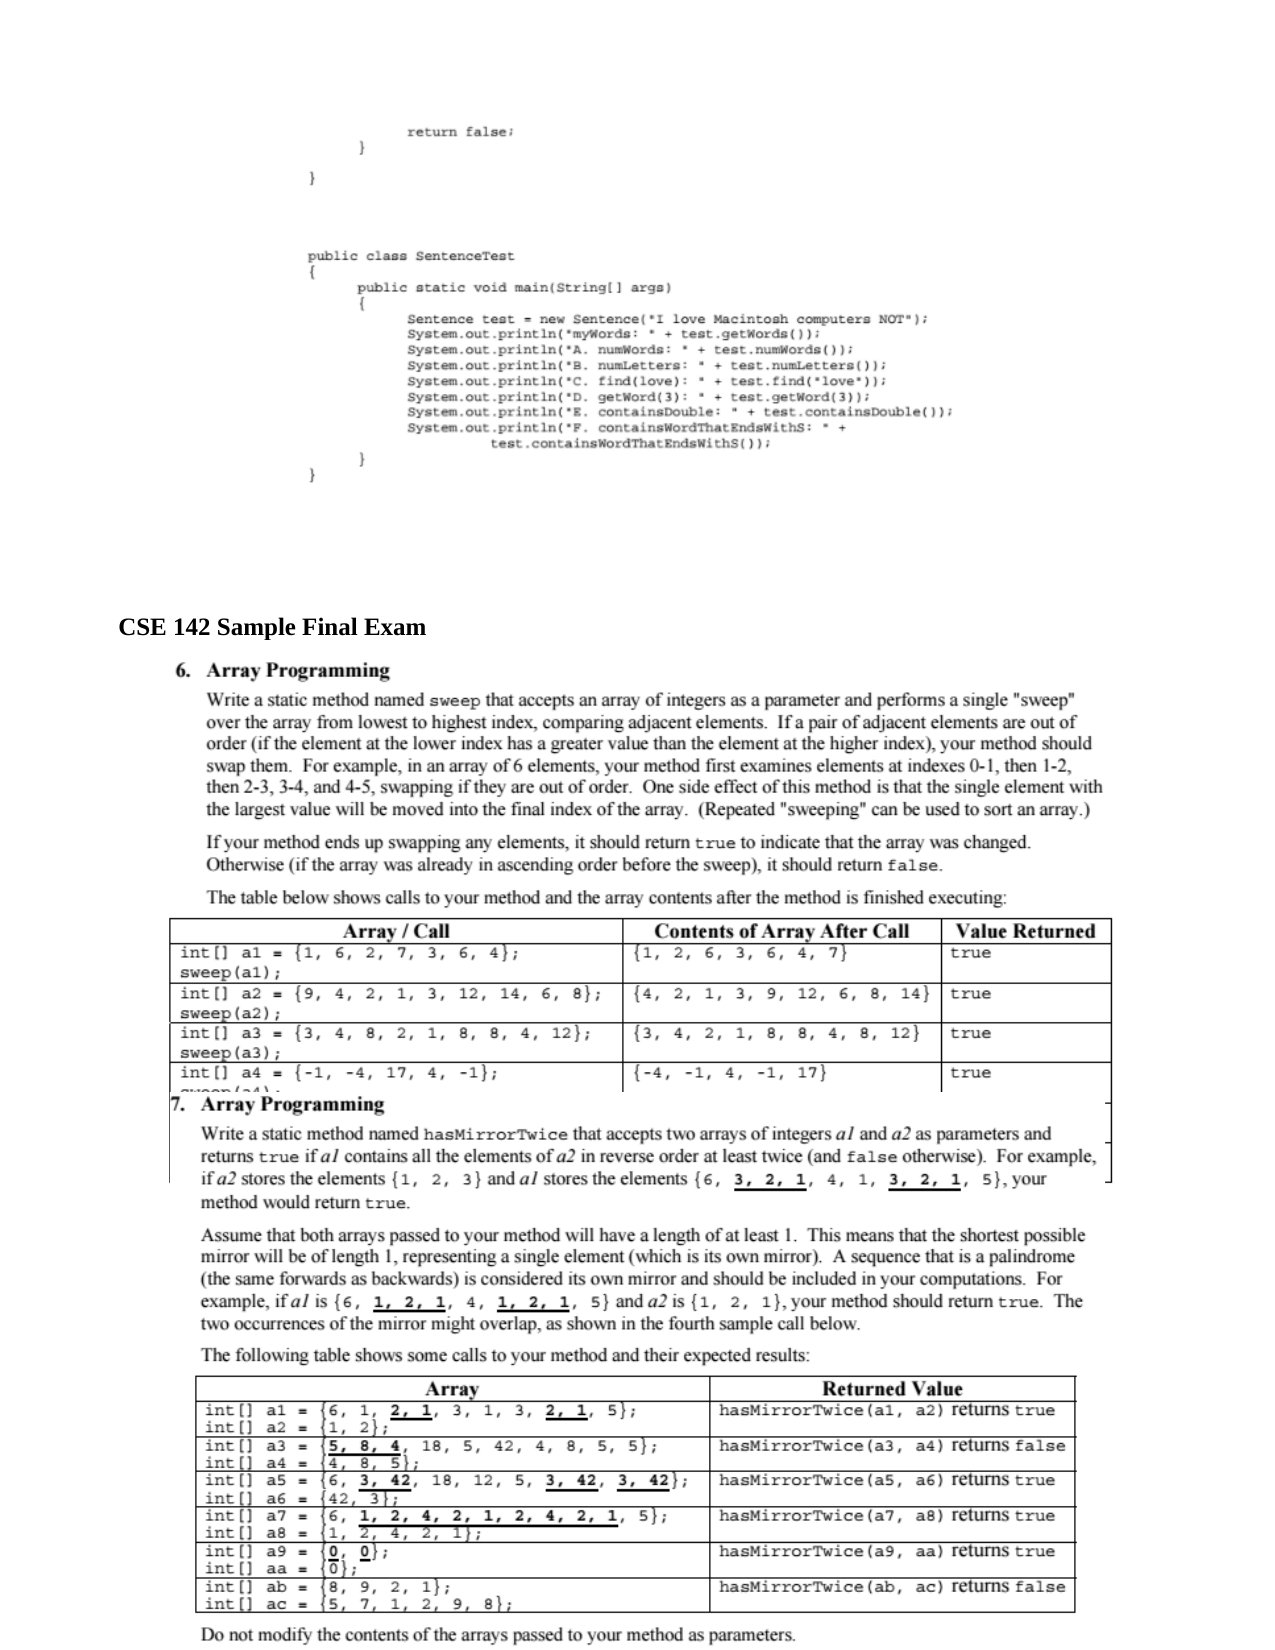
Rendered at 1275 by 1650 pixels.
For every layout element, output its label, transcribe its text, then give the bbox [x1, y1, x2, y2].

picture [143, 640, 1132, 1650]
text CSE 142 Sample Final Exam [118, 612, 1157, 641]
picture [302, 118, 973, 497]
